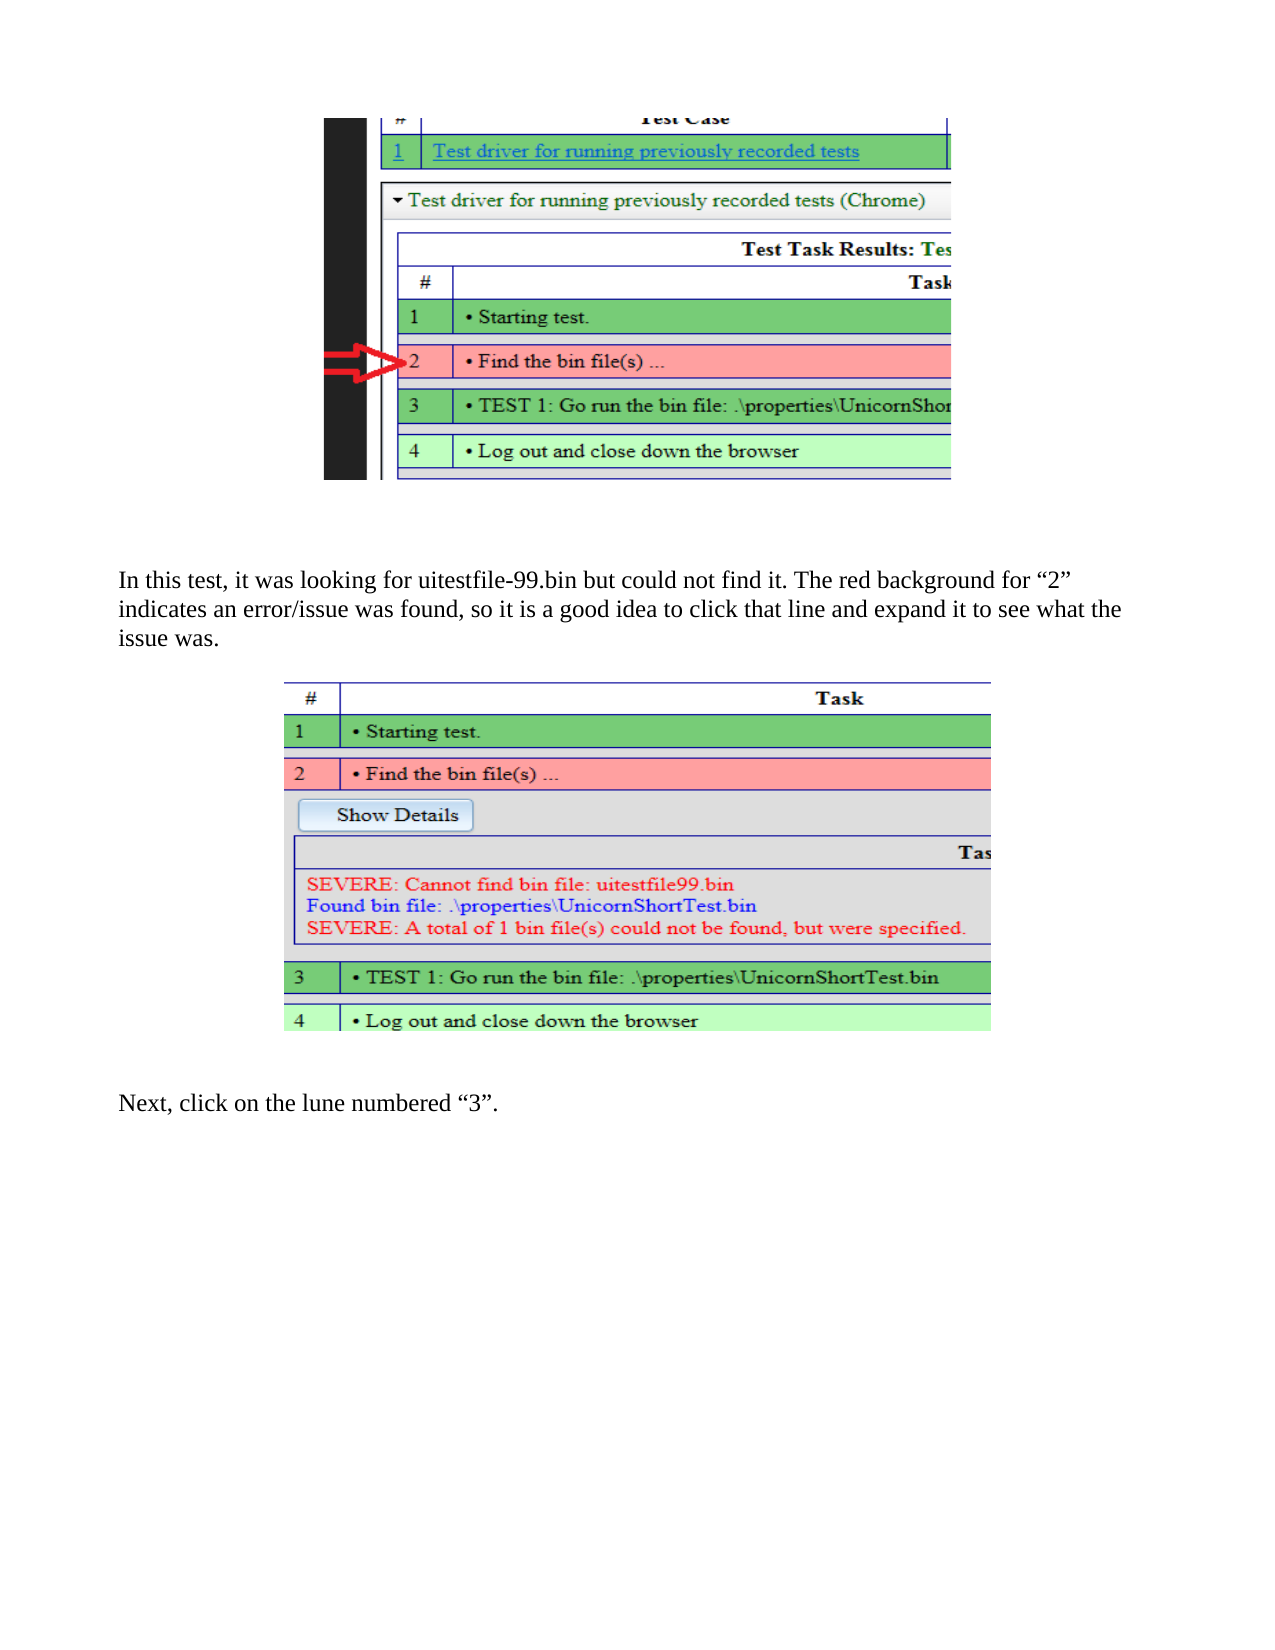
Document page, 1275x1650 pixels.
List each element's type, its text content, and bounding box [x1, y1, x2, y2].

text In this test, it was looking for uitestfile-99.bin but could not find it. The red background for “2” indicates an error/issue was found, so it is a good idea to click that line and expand it to see what the issue was. [118, 566, 1157, 652]
text Next, click on the lune numbered “3”. [118, 1088, 1157, 1116]
